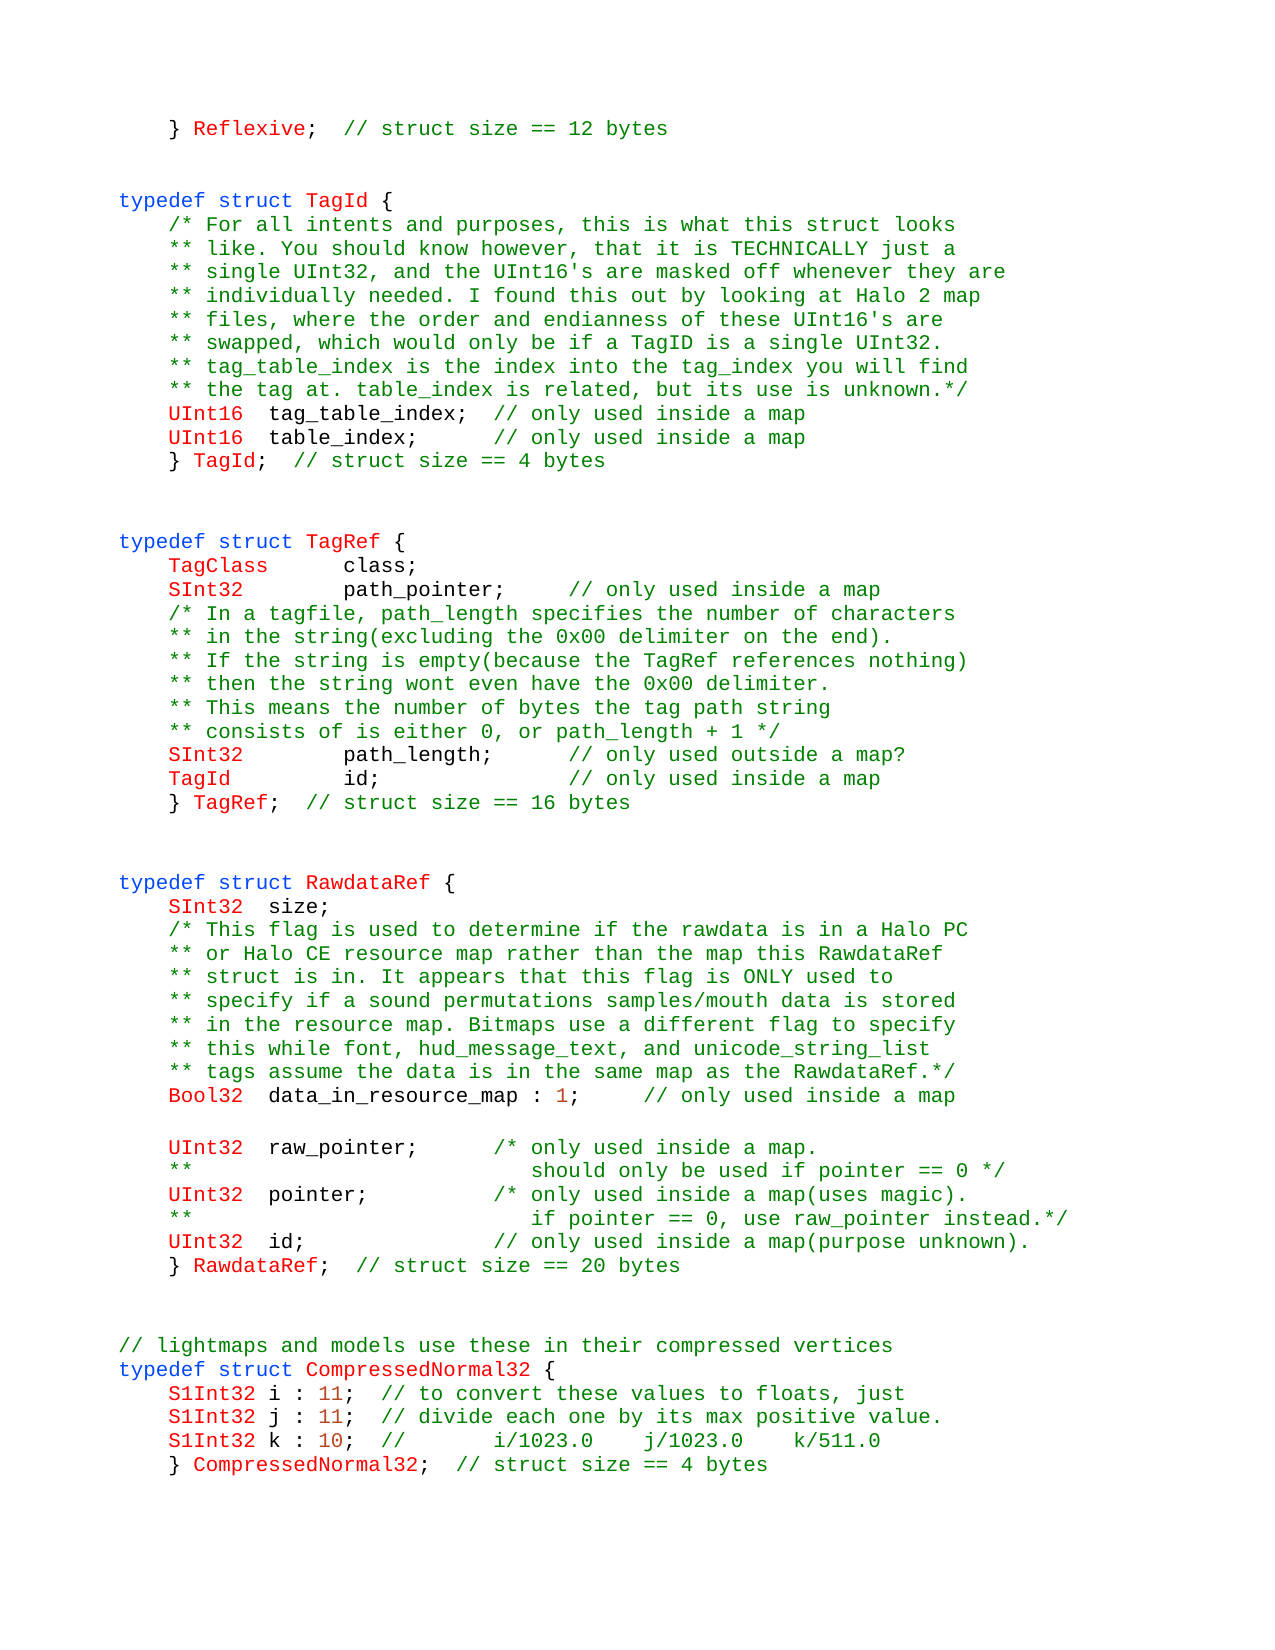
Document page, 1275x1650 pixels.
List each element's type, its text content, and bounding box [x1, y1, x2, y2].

text ** in the string(excluding the 0x00 delimiter on the end). [118, 626, 1157, 650]
text ** in the resource map. Bitmaps use a different flag to specify [118, 1014, 1157, 1037]
text UInt32 raw_pointer; /* only used inside a map. [118, 1137, 1157, 1160]
text TagId id; // only used inside a map [118, 768, 1157, 792]
text typedef struct TagRef { [118, 532, 1157, 555]
text /* This flag is used to determine if the rawdata is in a Halo PC [118, 919, 1157, 943]
text ** should only be used if pointer == 0 */ [118, 1160, 1157, 1184]
text Bool32 data_in_resource_map : 1; // only used inside a map [118, 1085, 1157, 1108]
text ** individually needed. I found this out by looking at Halo 2 map [118, 285, 1157, 308]
text UInt16 table_index; // only used inside a map [118, 427, 1157, 450]
text ** single UInt32, and the UInt16's are masked off whenever they are [118, 261, 1157, 285]
text typedef struct TagId { [118, 190, 1157, 214]
text typedef struct CompressedNormal32 { [118, 1359, 1157, 1383]
text // lightmaps and models use these in their compressed vertices [118, 1335, 1157, 1359]
text ** like. You should know however, that it is TECHNICALLY just a [118, 238, 1157, 261]
text typedef struct RawdataRef { [118, 872, 1157, 896]
text SInt32 path_pointer; // only used inside a map [118, 579, 1157, 602]
text ** if pointer == 0, use raw_pointer instead.*/ [118, 1208, 1157, 1231]
text } TagRef; // struct size == 16 bytes [118, 792, 1157, 815]
text UInt32 id; // only used inside a map(purpose unknown). [118, 1231, 1157, 1255]
text S1Int32 i : 11; // to convert these values to floats, just [118, 1383, 1157, 1406]
text ** or Halo CE resource map rather than the map this RawdataRef [118, 943, 1157, 967]
text /* For all intents and purposes, this is what this struct looks [118, 214, 1157, 238]
text } CompressedNormal32; // struct size == 4 bytes [118, 1453, 1157, 1477]
text SInt32 path_length; // only used outside a map? [118, 744, 1157, 768]
text ** the tag at. table_index is related, but its use is unknown.*/ [118, 379, 1157, 403]
text ** struct is in. It appears that this flag is ONLY used to [118, 967, 1157, 990]
text UInt32 pointer; /* only used inside a map(uses magic). [118, 1184, 1157, 1208]
text ** specify if a sound permutations samples/mouth data is stored [118, 990, 1157, 1014]
text SInt32 size; [118, 896, 1157, 919]
text ** tags assume the data is in the same map as the RawdataRef.*/ [118, 1061, 1157, 1085]
text ** then the string wont even have the 0x00 delimiter. [118, 673, 1157, 697]
text ** files, where the order and endianness of these UInt16's are [118, 308, 1157, 332]
text } RawdataRef; // struct size == 20 bytes [118, 1255, 1157, 1279]
text ** tag_table_index is the index into the tag_index you will find [118, 356, 1157, 379]
text S1Int32 j : 11; // divide each one by its max positive value. [118, 1406, 1157, 1430]
text ** this while font, hud_message_text, and unicode_string_list [118, 1037, 1157, 1061]
text } Reflexive; // struct size == 12 bytes [118, 118, 1157, 142]
text TagClass class; [118, 555, 1157, 579]
text S1Int32 k : 10; // i/1023.0 j/1023.0 k/511.0 [118, 1430, 1157, 1453]
text ** This means the number of bytes the tag path string [118, 697, 1157, 721]
text /* In a tagfile, path_length specifies the number of characters [118, 602, 1157, 626]
text ** swapped, which would only be if a TagID is a single UInt32. [118, 332, 1157, 356]
text } TagId; // struct size == 4 bytes [118, 450, 1157, 474]
text UInt16 tag_table_index; // only used inside a map [118, 403, 1157, 427]
text ** consists of is either 0, or path_length + 1 */ [118, 721, 1157, 744]
text ** If the string is empty(because the TagRef references nothing) [118, 650, 1157, 673]
